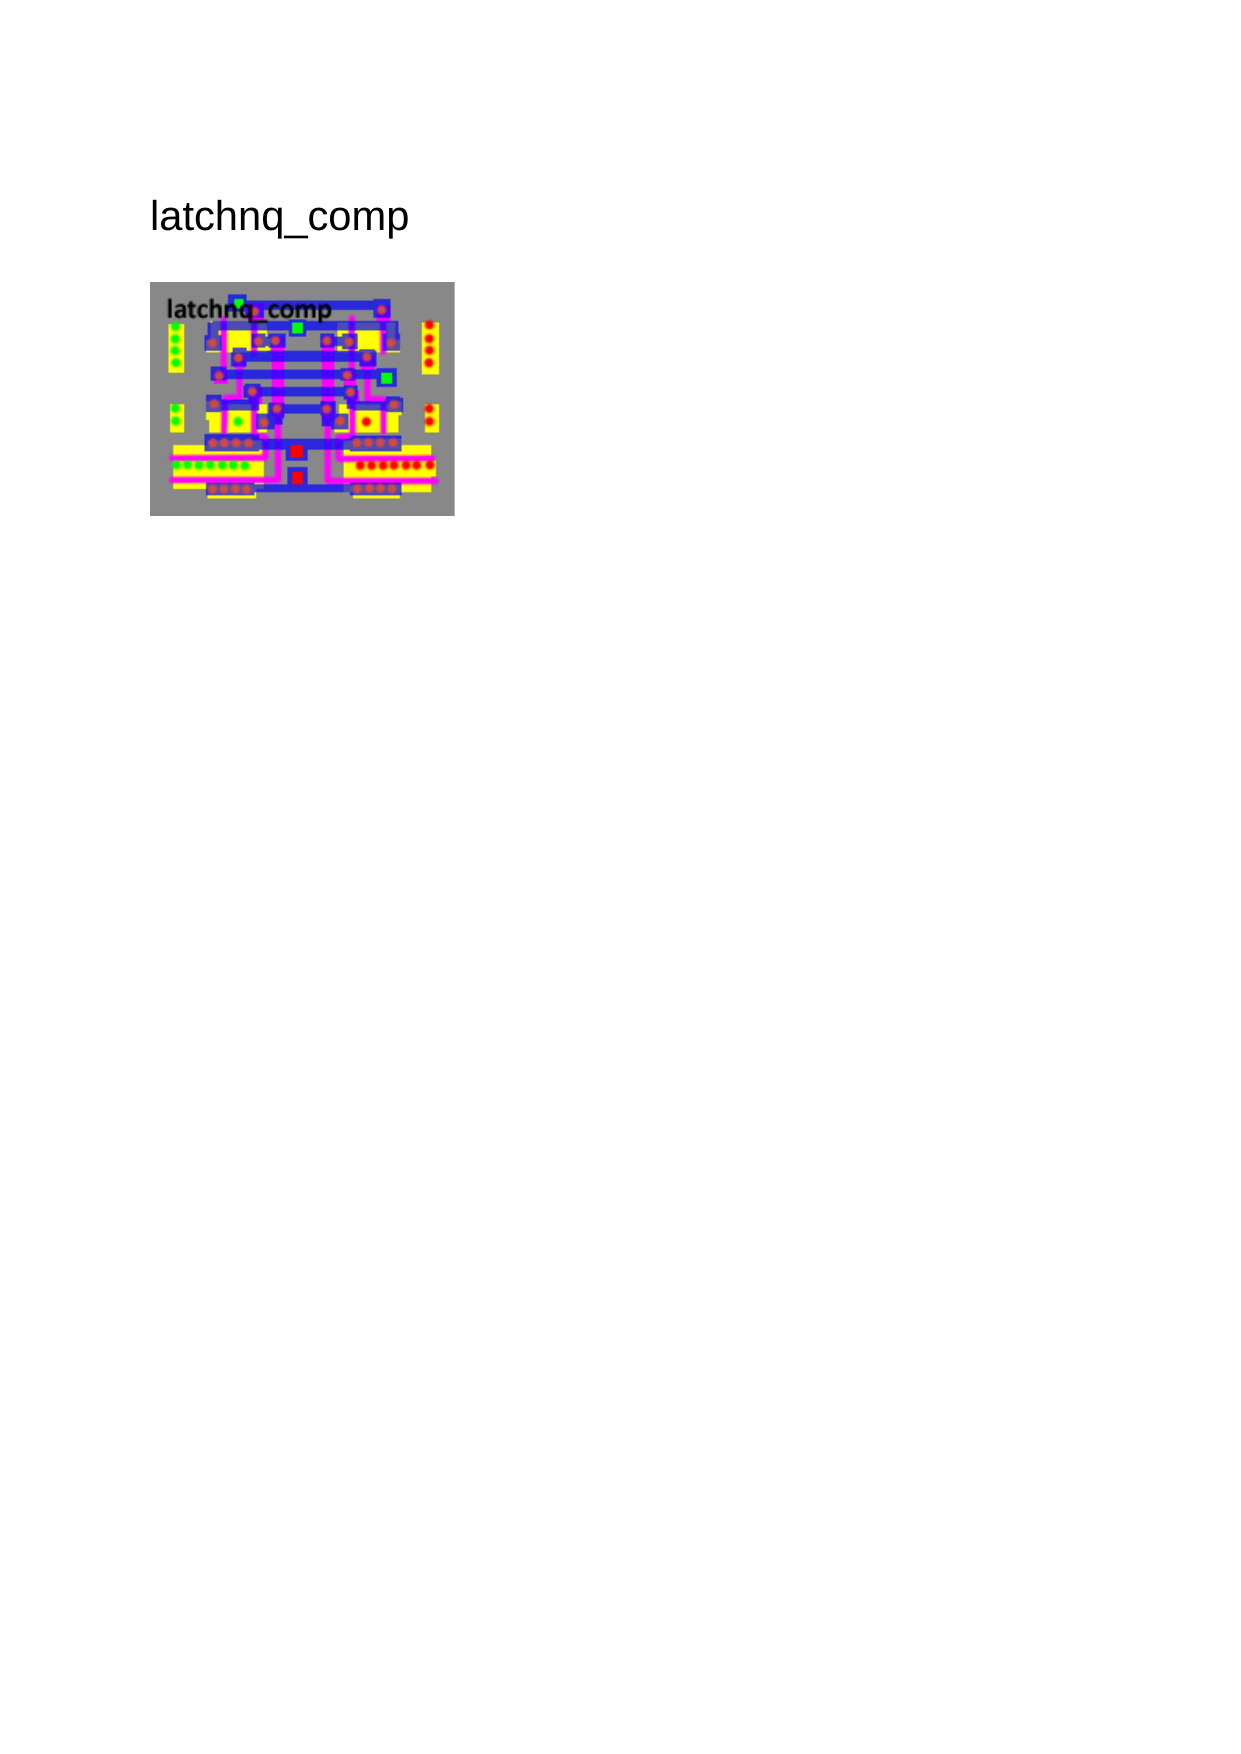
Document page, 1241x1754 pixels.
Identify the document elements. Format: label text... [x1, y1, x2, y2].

picture [150, 282, 455, 516]
subtitle latchnq_comp [150, 192, 1090, 239]
